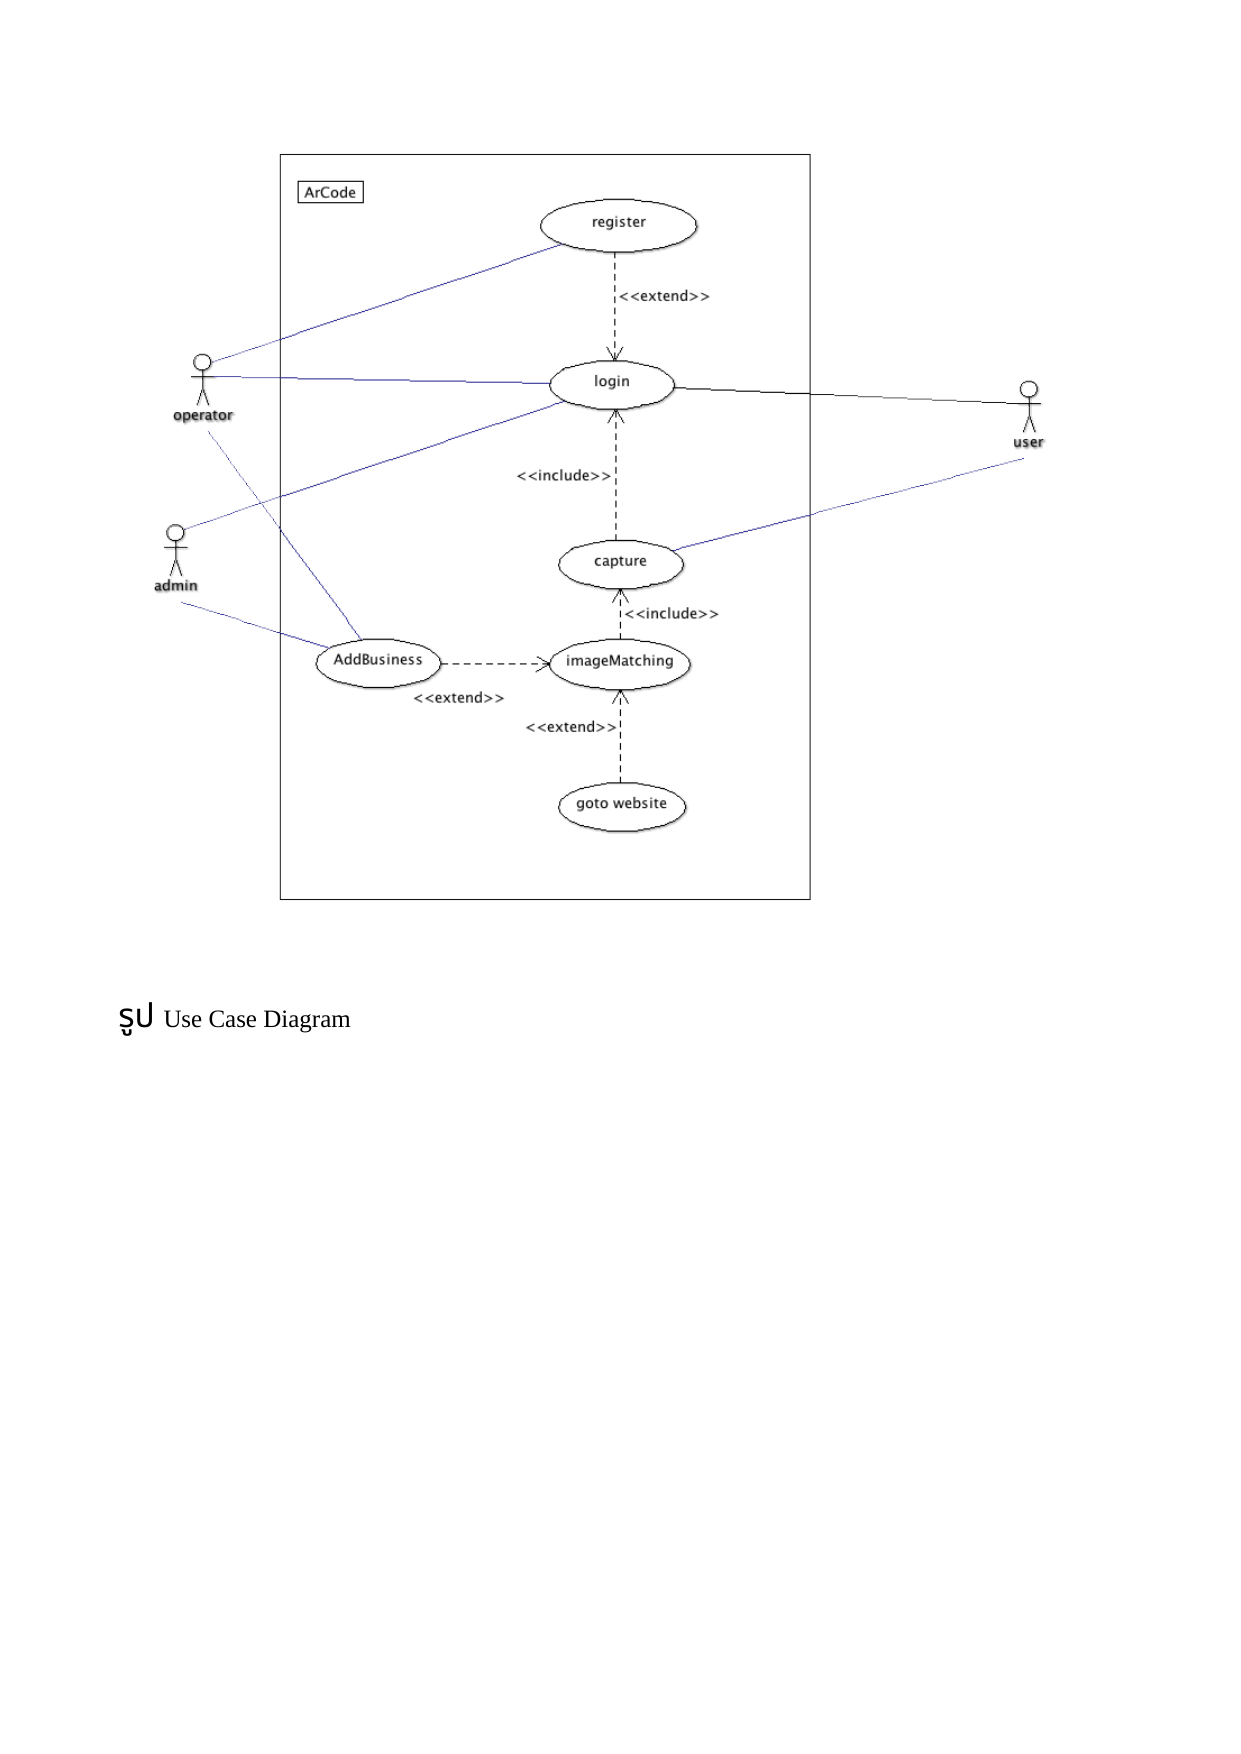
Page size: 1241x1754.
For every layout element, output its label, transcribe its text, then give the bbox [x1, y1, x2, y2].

text รูป Use Case Diagram [118, 992, 1122, 1043]
picture [118, 118, 1123, 935]
